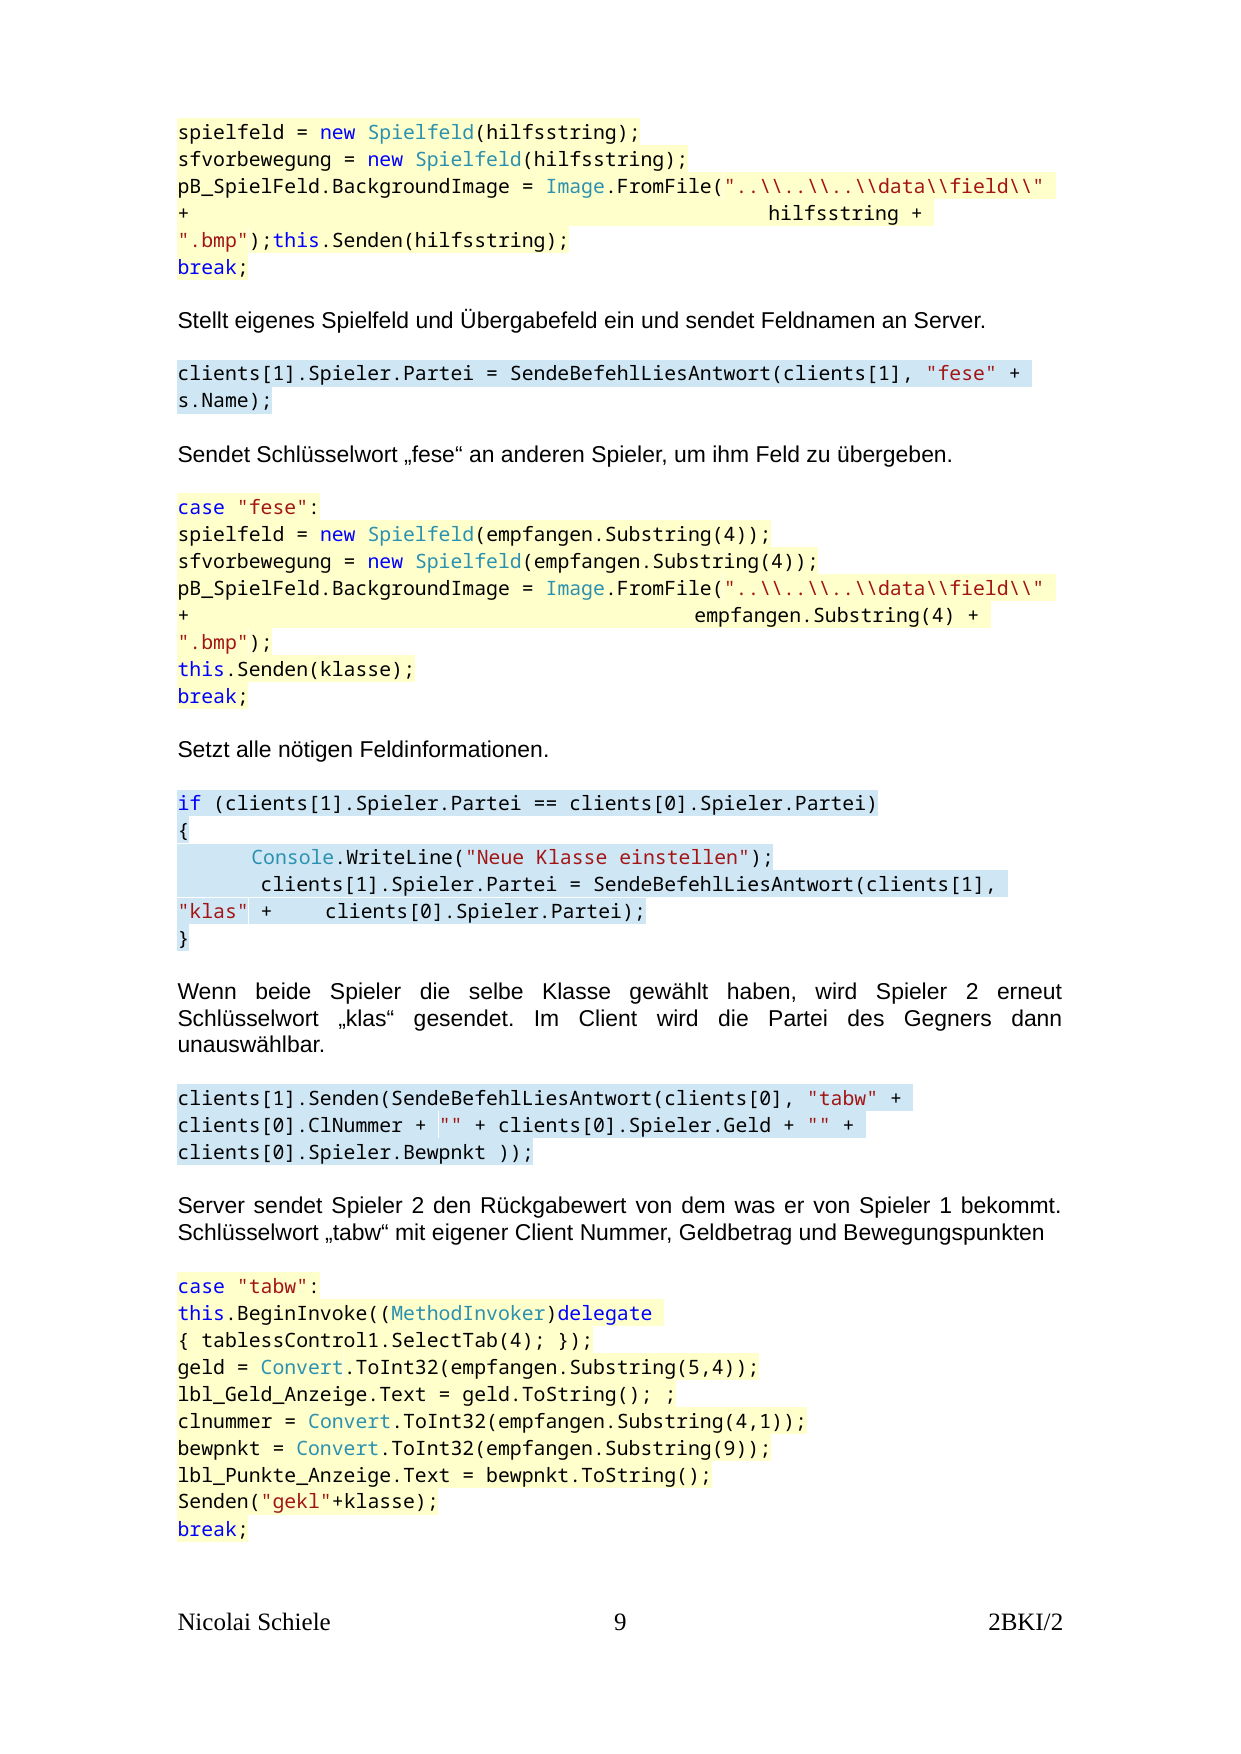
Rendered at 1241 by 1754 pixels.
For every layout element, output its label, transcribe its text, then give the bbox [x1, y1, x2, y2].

text break; [177, 682, 1063, 709]
text Wenn beide Spieler die selbe Klasse gewählt haben, wird Spieler 2 erneut Schlüsselwort „klas“ gesendet. Im Client wird die Partei des Gegners dann unauswählbar. [177, 978, 1063, 1057]
text sfvorbewegung = new Spielfeld(empfangen.Substring(4)); [177, 547, 1063, 574]
text Sendet Schlüsselwort „fese“ an anderen Spieler, um ihm Feld zu übergeben. [177, 441, 1063, 467]
text spielfeld = new Spielfeld(hilfsstring); [177, 118, 1063, 145]
text case "fese": [177, 493, 1063, 520]
text if (clients[1].Spieler.Partei == clients[0].Spieler.Partei) [177, 789, 1063, 816]
text { [177, 816, 1063, 843]
text break; [177, 253, 1063, 280]
text clnummer = Convert.ToInt32(empfangen.Substring(4,1)); [177, 1407, 1063, 1434]
text break; [177, 1515, 1063, 1542]
text clients[1].Spieler.Partei = SendeBefehlLiesAntwort(clients[1], "fese" + s.Name); [177, 360, 1063, 414]
text lbl_Geld_Anzeige.Text = geld.ToString(); ; [177, 1380, 1063, 1407]
text case "tabw": [177, 1272, 1063, 1299]
text spielfeld = new Spielfeld(empfangen.Substring(4)); [177, 520, 1063, 547]
text } [177, 924, 1063, 951]
text Stellt eigenes Spielfeld und Übergabefeld ein und sendet Feldnamen an Server. [177, 307, 1063, 333]
text geld = Convert.ToInt32(empfangen.Substring(5,4)); [177, 1353, 1063, 1380]
text clients[1].Senden(SendeBefehlLiesAntwort(clients[0], "tabw" + clients[0].ClNummer + "" + clients[0].Spieler.Geld + "" + clients[0].Spieler.Bewpnkt )); [177, 1084, 1063, 1165]
text sfvorbewegung = new Spielfeld(hilfsstring); [177, 145, 1063, 172]
text this.Senden(klasse); [177, 655, 1063, 682]
text Setzt alle nötigen Feldinformationen. [177, 736, 1063, 762]
text clients[1].Spieler.Partei = SendeBefehlLiesAntwort(clients[1], "klas" + clients[0].Spieler.Partei); [177, 870, 1063, 924]
text pB_SpielFeld.BackgroundImage = Image.FromFile("..\\..\\..\\data\\field\\" + empfangen.Substring(4) + ".bmp"); [177, 574, 1063, 655]
text lbl_Punkte_Anzeige.Text = bewpnkt.ToString(); [177, 1461, 1063, 1488]
text Server sendet Spieler 2 den Rückgabewert von dem was er von Spieler 1 bekommt. Schlüsselwort „tabw“ mit eigener Client Nummer, Geldbetrag und Bewegungspunkten [177, 1192, 1063, 1245]
text Console.WriteLine("Neue Klasse einstellen"); [177, 843, 1063, 870]
text pB_SpielFeld.BackgroundImage = Image.FromFile("..\\..\\..\\data\\field\\" + hilfsstring + ".bmp");this.Senden(hilfsstring); [177, 172, 1063, 253]
text bewpnkt = Convert.ToInt32(empfangen.Substring(9)); [177, 1434, 1063, 1461]
text Senden("gekl"+klasse); [177, 1488, 1063, 1515]
text this.BeginInvoke((MethodInvoker)delegate { tablessControl1.SelectTab(4); }); [177, 1299, 1063, 1353]
